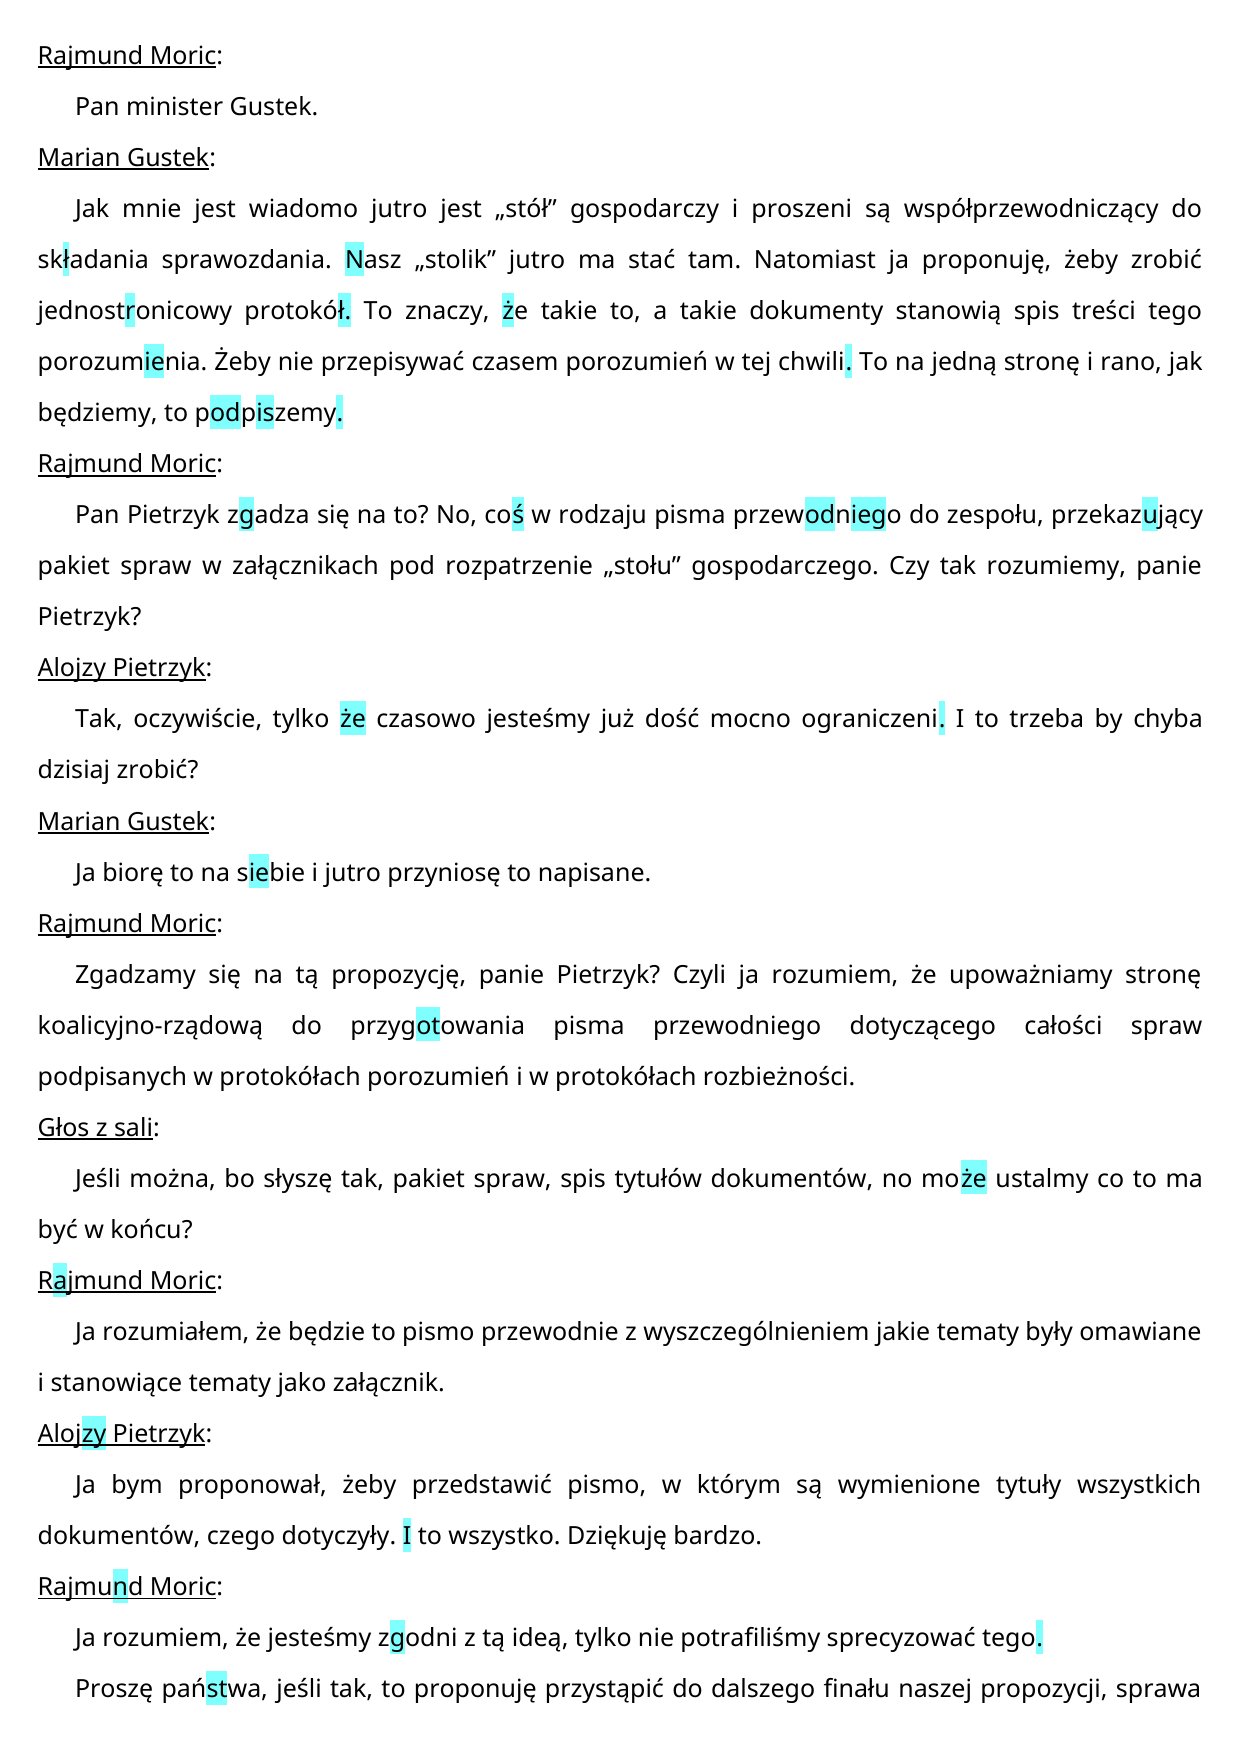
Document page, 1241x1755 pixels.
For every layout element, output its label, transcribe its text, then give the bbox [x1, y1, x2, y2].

text Rajmund Moric: [37, 905, 1203, 939]
text Jak mnie jest wiadomo jutro jest „stół” gospodarczy i proszeni są współprzewodniczący do składania sprawozdania. Nasz „stolik” jutro ma stać tam. Natomiast ja proponuję, żeby zrobić jednostronicowy protokół. To znaczy, że takie to, a takie dokumenty stanowią spis treści tego porozumienia. Żeby nie przepisywać czasem porozumień w tej chwili. To na jedną stronę i rano, jak będziemy, to podpiszemy. [37, 191, 1203, 429]
text Rajmund Moric: [37, 1569, 1203, 1603]
text Tak, oczywiście, tylko że czasowo jesteśmy już dość mocno ograniczeni. I to trzeba by chyba dzisiaj zrobić? [37, 701, 1203, 786]
text Alojzy Pietrzyk: [37, 1416, 1203, 1450]
text Rajmund Moric: [37, 446, 1203, 480]
text Jeśli można, bo słyszę tak, pakiet spraw, spis tytułów dokumentów, no może ustalmy co to ma być w końcu? [37, 1160, 1203, 1246]
text Zgadzamy się na tą propozycję, panie Pietrzyk? Czyli ja rozumiem, że upoważniamy stronę koalicyjno-rządową do przygotowania pisma przewodniego dotyczącego całości spraw podpisanych w protokółach porozumień i w protokółach rozbieżności. [37, 956, 1203, 1092]
text Ja rozumiałem, że będzie to pismo przewodnie z wyszczególnieniem jakie tematy były omawiane i stanowiące tematy jako załącznik. [37, 1313, 1203, 1399]
text Rajmund Moric: [37, 1262, 1203, 1297]
text Ja bym proponował, żeby przedstawić pismo, w którym są wymienione tytuły wszystkich dokumentów, czego dotyczyły. I to wszystko. Dziękuję bardzo. [37, 1467, 1203, 1552]
text Marian Gustek: [37, 139, 1203, 174]
text Proszę państwa, jeśli tak, to proponuję przystąpić do dalszego finału naszej propozycji, sprawa [37, 1671, 1203, 1705]
text Marian Gustek: [37, 803, 1203, 837]
text Głos z sali: [37, 1109, 1203, 1143]
text Ja biorę to na siebie i jutro przyniosę to napisane. [37, 854, 1203, 888]
text Alojzy Pietrzyk: [37, 650, 1203, 684]
text Pan minister Gustek. [37, 88, 1203, 123]
text Pan Pietrzyk zgadza się na to? No, coś w rodzaju pisma przewodniego do zespołu, przekazujący pakiet spraw w załącznikach pod rozpatrzenie „stołu” gospodarczego. Czy tak rozumiemy, panie Pietrzyk? [37, 497, 1203, 633]
text Ja rozumiem, że jesteśmy zgodni z tą ideą, tylko nie potrafiliśmy sprecyzować tego. [37, 1620, 1203, 1654]
text Rajmund Moric: [37, 37, 1203, 72]
